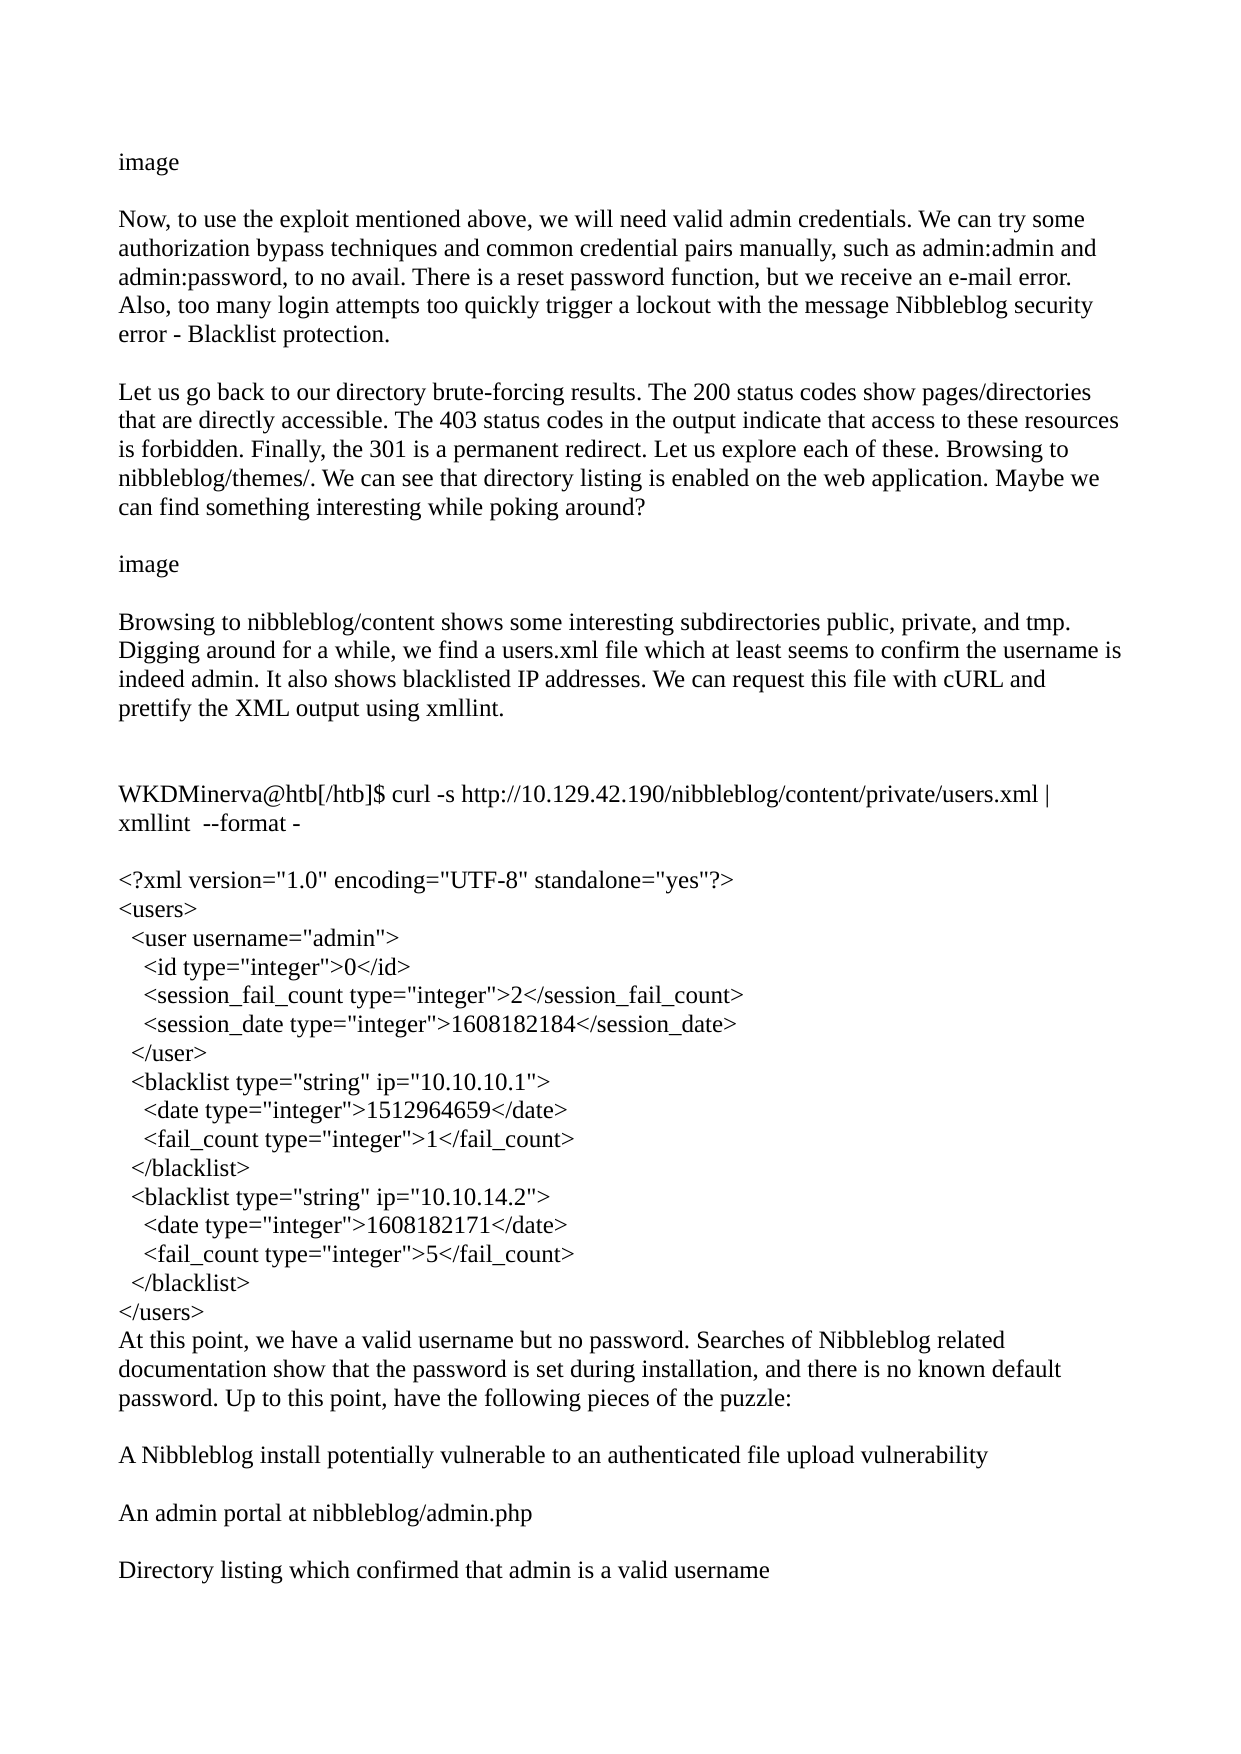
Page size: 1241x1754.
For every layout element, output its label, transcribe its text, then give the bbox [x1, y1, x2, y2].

text A Nibbleblog install potentially vulnerable to an authenticated file upload vulnerability [118, 1441, 1122, 1469]
text An admin portal at nibbleblog/admin.php [118, 1498, 1122, 1527]
text <user username="admin"> [118, 923, 1122, 952]
text </blacklist> [118, 1268, 1122, 1297]
text WKDMinerva@htb[/htb]$ curl -s http://10.129.42.190/nibbleblog/content/private/users.xml | xmllint --format - [118, 779, 1122, 837]
text <id type="integer">0</id> [118, 952, 1122, 981]
text <users> [118, 894, 1122, 923]
text Directory listing which confirmed that admin is a valid username [118, 1556, 1122, 1584]
text <?xml version="1.0" encoding="UTF-8" standalone="yes"?> [118, 866, 1122, 894]
text <date type="integer">1608182171</date> [118, 1211, 1122, 1239]
text Now, to use the exploit mentioned above, we will need valid admin credentials. We can try some authorization bypass techniques and common credential pairs manually, such as admin:admin and admin:password, to no avail. There is a reset password function, but we receive an e-mail error. Also, too many login attempts too quickly trigger a lockout with the message Nibbleblog security error - Blacklist protection. [118, 204, 1122, 348]
text <fail_count type="integer">1</fail_count> [118, 1124, 1122, 1153]
text </users> [118, 1297, 1122, 1326]
text <blacklist type="string" ip="10.10.10.1"> [118, 1067, 1122, 1096]
text <blacklist type="string" ip="10.10.14.2"> [118, 1182, 1122, 1211]
text </blacklist> [118, 1153, 1122, 1182]
text <fail_count type="integer">5</fail_count> [118, 1239, 1122, 1268]
text image [118, 549, 1122, 578]
text <date type="integer">1512964659</date> [118, 1096, 1122, 1124]
text image [118, 147, 1122, 176]
text Browsing to nibbleblog/content shows some interesting subdirectories public, private, and tmp. Digging around for a while, we find a users.xml file which at least seems to confirm the username is indeed admin. It also shows blacklisted IP addresses. We can request this file with cURL and prettify the XML output using xmllint. [118, 607, 1122, 722]
text At this point, we have a valid username but no password. Searches of Nibbleblog related documentation show that the password is set during installation, and there is no known default password. Up to this point, have the following pieces of the puzzle: [118, 1326, 1122, 1412]
text <session_date type="integer">1608182184</session_date> [118, 1009, 1122, 1038]
text Let us go back to our directory brute-forcing results. The 200 status codes show pages/directories that are directly accessible. The 403 status codes in the output indicate that access to these resources is forbidden. Finally, the 301 is a permanent redirect. Let us explore each of these. Browsing to nibbleblog/themes/. We can see that directory listing is enabled on the web application. Maybe we can find something interesting while poking around? [118, 377, 1122, 521]
text <session_fail_count type="integer">2</session_fail_count> [118, 981, 1122, 1009]
text </user> [118, 1038, 1122, 1067]
